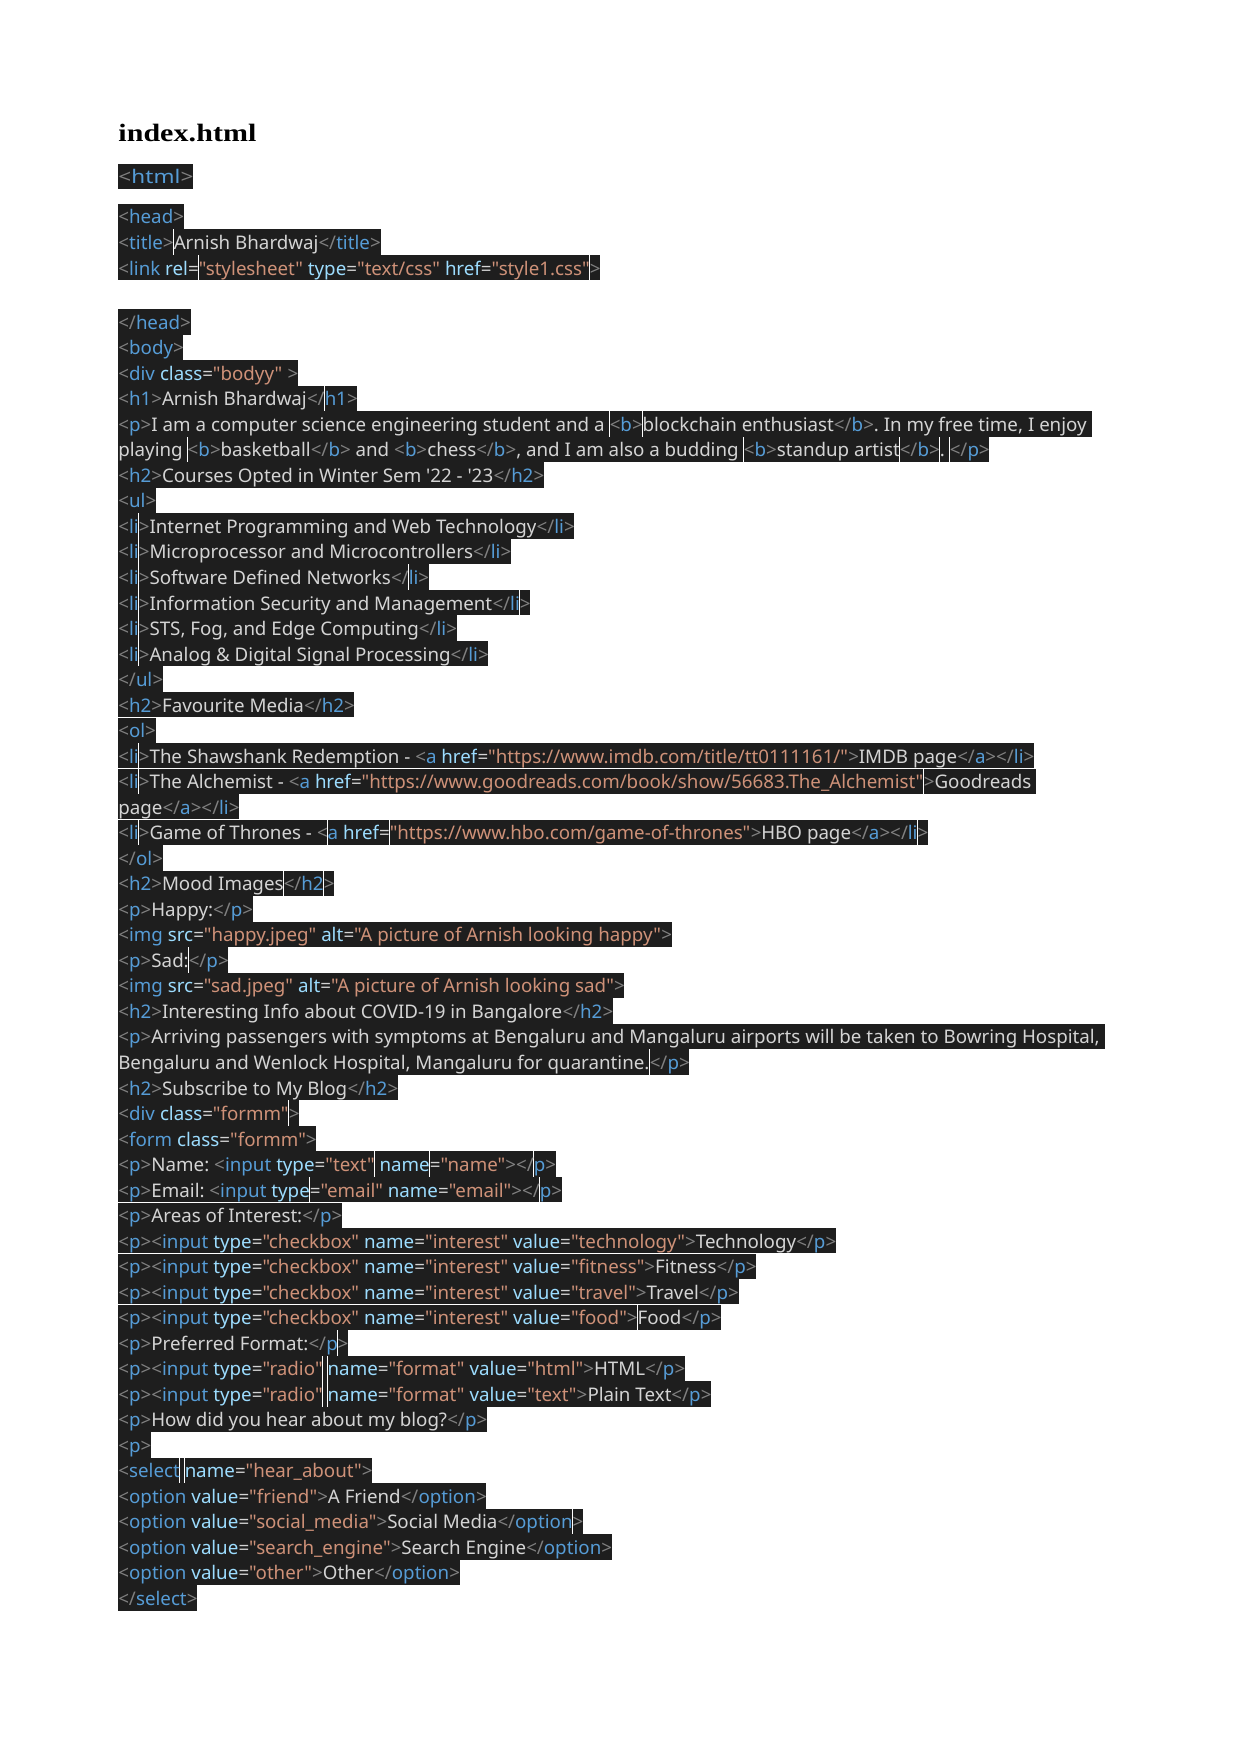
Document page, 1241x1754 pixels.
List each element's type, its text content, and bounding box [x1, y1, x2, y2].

text <li>STS, Fog, and Edge Computing</li> [118, 615, 1122, 641]
text <form class="formm"> [118, 1126, 1122, 1151]
text <li>Information Security and Management</li> [118, 590, 1122, 615]
text <h2>Courses Opted in Winter Sem '22 - '23</h2> [118, 462, 1122, 488]
text </select> [118, 1585, 1122, 1611]
text <p>Happy:</p> [118, 896, 1122, 922]
text <li>Internet Programming and Web Technology</li> [118, 513, 1122, 539]
text <p><input type="radio" name="format" value="html">HTML</p> [118, 1356, 1122, 1381]
text <p>I am a computer science engineering student and a <b>blockchain enthusiast</b>. In my free time, I enjoy playing <b>basketball</b> and <b>chess</b>, and I am also a budding <b>standup artist</b>. </p> [118, 411, 1122, 462]
text <h1>Arnish Bhardwaj</h1> [118, 386, 1122, 411]
text <p>How did you hear about my blog?</p> [118, 1407, 1122, 1432]
text <option value="other">Other</option> [118, 1560, 1122, 1585]
text <option value="social_media">Social Media</option> [118, 1509, 1122, 1534]
text <ul> [118, 488, 1122, 513]
text <p><input type="checkbox" name="interest" value="technology">Technology</p> [118, 1228, 1122, 1253]
text <ol> [118, 717, 1122, 743]
text <li>The Shawshank Redemption - <a href="https://www.imdb.com/title/tt0111161/">IMDB page</a></li> [118, 743, 1122, 768]
text <p>Email: <input type="email" name="email"></p> [118, 1177, 1122, 1202]
text <link rel="stylesheet" type="text/css" href="style1.css"> [118, 255, 1122, 280]
text <html> [118, 163, 1122, 189]
text <img src="sad.jpeg" alt="A picture of Arnish looking sad"> [118, 973, 1122, 998]
text <li>Analog & Digital Signal Processing</li> [118, 641, 1122, 666]
text <p><input type="radio" name="format" value="text">Plain Text</p> [118, 1381, 1122, 1407]
text <title>Arnish Bhardwaj</title> [118, 229, 1122, 255]
text <option value="friend">A Friend</option> [118, 1483, 1122, 1509]
text <li>Game of Thrones - <a href="https://www.hbo.com/game-of-thrones">HBO page</a></li> [118, 819, 1122, 845]
text <option value="search_engine">Search Engine</option> [118, 1534, 1122, 1560]
text <p>Sad:</p> [118, 947, 1122, 973]
text <h2>Mood Images</h2> [118, 871, 1122, 896]
text <h2>Favourite Media</h2> [118, 692, 1122, 717]
text <select name="hear_about"> [118, 1458, 1122, 1483]
text <p>Preferred Format:</p> [118, 1330, 1122, 1356]
text <li>Software Defined Networks</li> [118, 564, 1122, 590]
text </ul> [118, 666, 1122, 692]
text <p><input type="checkbox" name="interest" value="travel">Travel</p> [118, 1279, 1122, 1304]
text <h2>Interesting Info about COVID-19 in Bangalore</h2> [118, 998, 1122, 1024]
text <p><input type="checkbox" name="interest" value="fitness">Fitness</p> [118, 1253, 1122, 1279]
text <h2>Subscribe to My Blog</h2> [118, 1075, 1122, 1100]
text <img src="happy.jpeg" alt="A picture of Arnish looking happy"> [118, 922, 1122, 947]
text <li>The Alchemist - <a href="https://www.goodreads.com/book/show/56683.The_Alchemist">Goodreads page</a></li> [118, 768, 1122, 819]
text <p>Arriving passengers with symptoms at Bengaluru and Mangaluru airports will be taken to Bowring Hospital, Bengaluru and Wenlock Hospital, Mangaluru for quarantine.</p> [118, 1024, 1122, 1075]
text </head> [118, 309, 1122, 335]
text <p>Areas of Interest:</p> [118, 1202, 1122, 1228]
text index.html [118, 118, 1122, 147]
text <p>Name: <input type="text" name="name"></p> [118, 1151, 1122, 1177]
text <div class="bodyy" > [118, 360, 1122, 386]
text <p><input type="checkbox" name="interest" value="food">Food</p> [118, 1304, 1122, 1330]
text <head> [118, 204, 1122, 229]
text <p> [118, 1432, 1122, 1458]
text <div class="formm"> [118, 1100, 1122, 1126]
text <body> [118, 335, 1122, 360]
text <li>Microprocessor and Microcontrollers</li> [118, 539, 1122, 564]
text </ol> [118, 845, 1122, 871]
